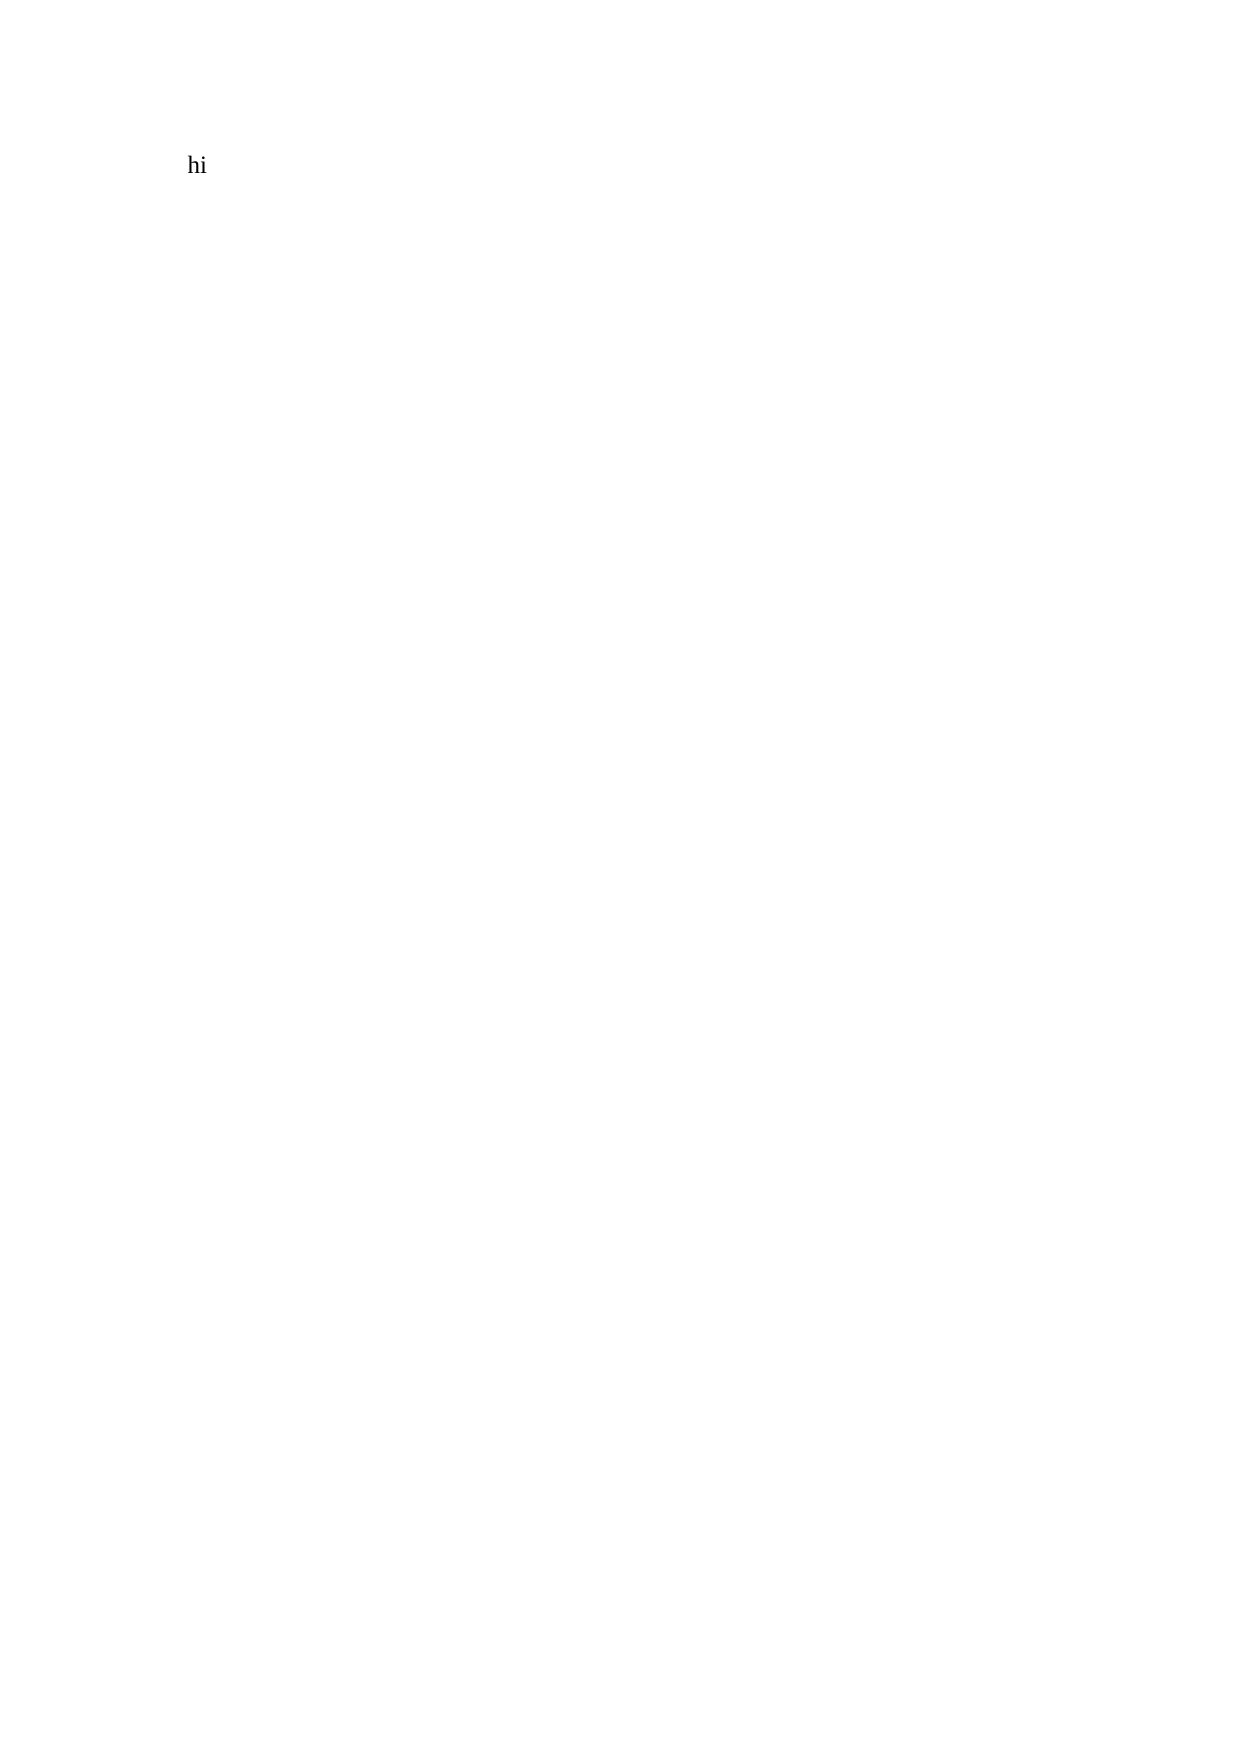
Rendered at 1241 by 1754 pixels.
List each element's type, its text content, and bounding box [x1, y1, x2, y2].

text hi [187, 150, 1053, 179]
